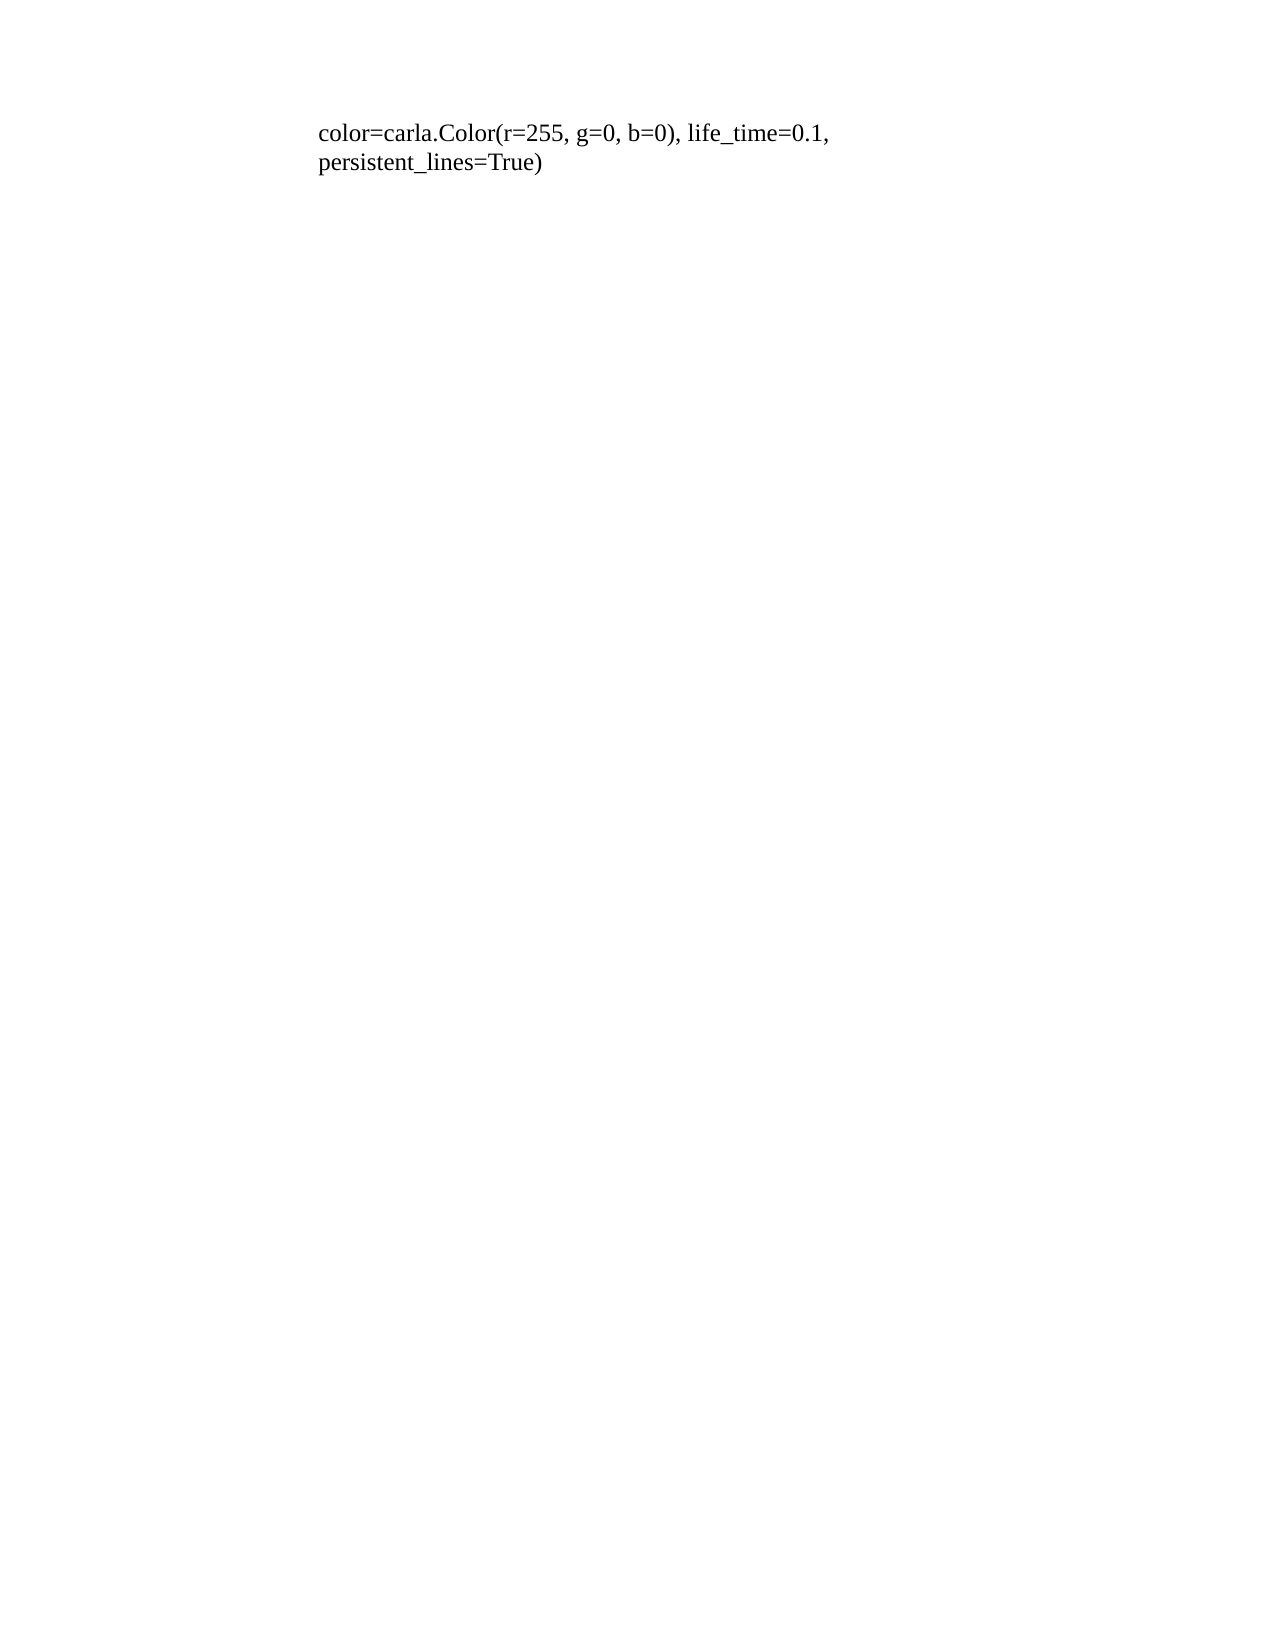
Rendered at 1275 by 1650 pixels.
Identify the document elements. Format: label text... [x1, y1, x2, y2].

text persistent_lines=True) [118, 147, 1157, 176]
text color=carla.Color(r=255, g=0, b=0), life_time=0.1, [118, 118, 1157, 147]
